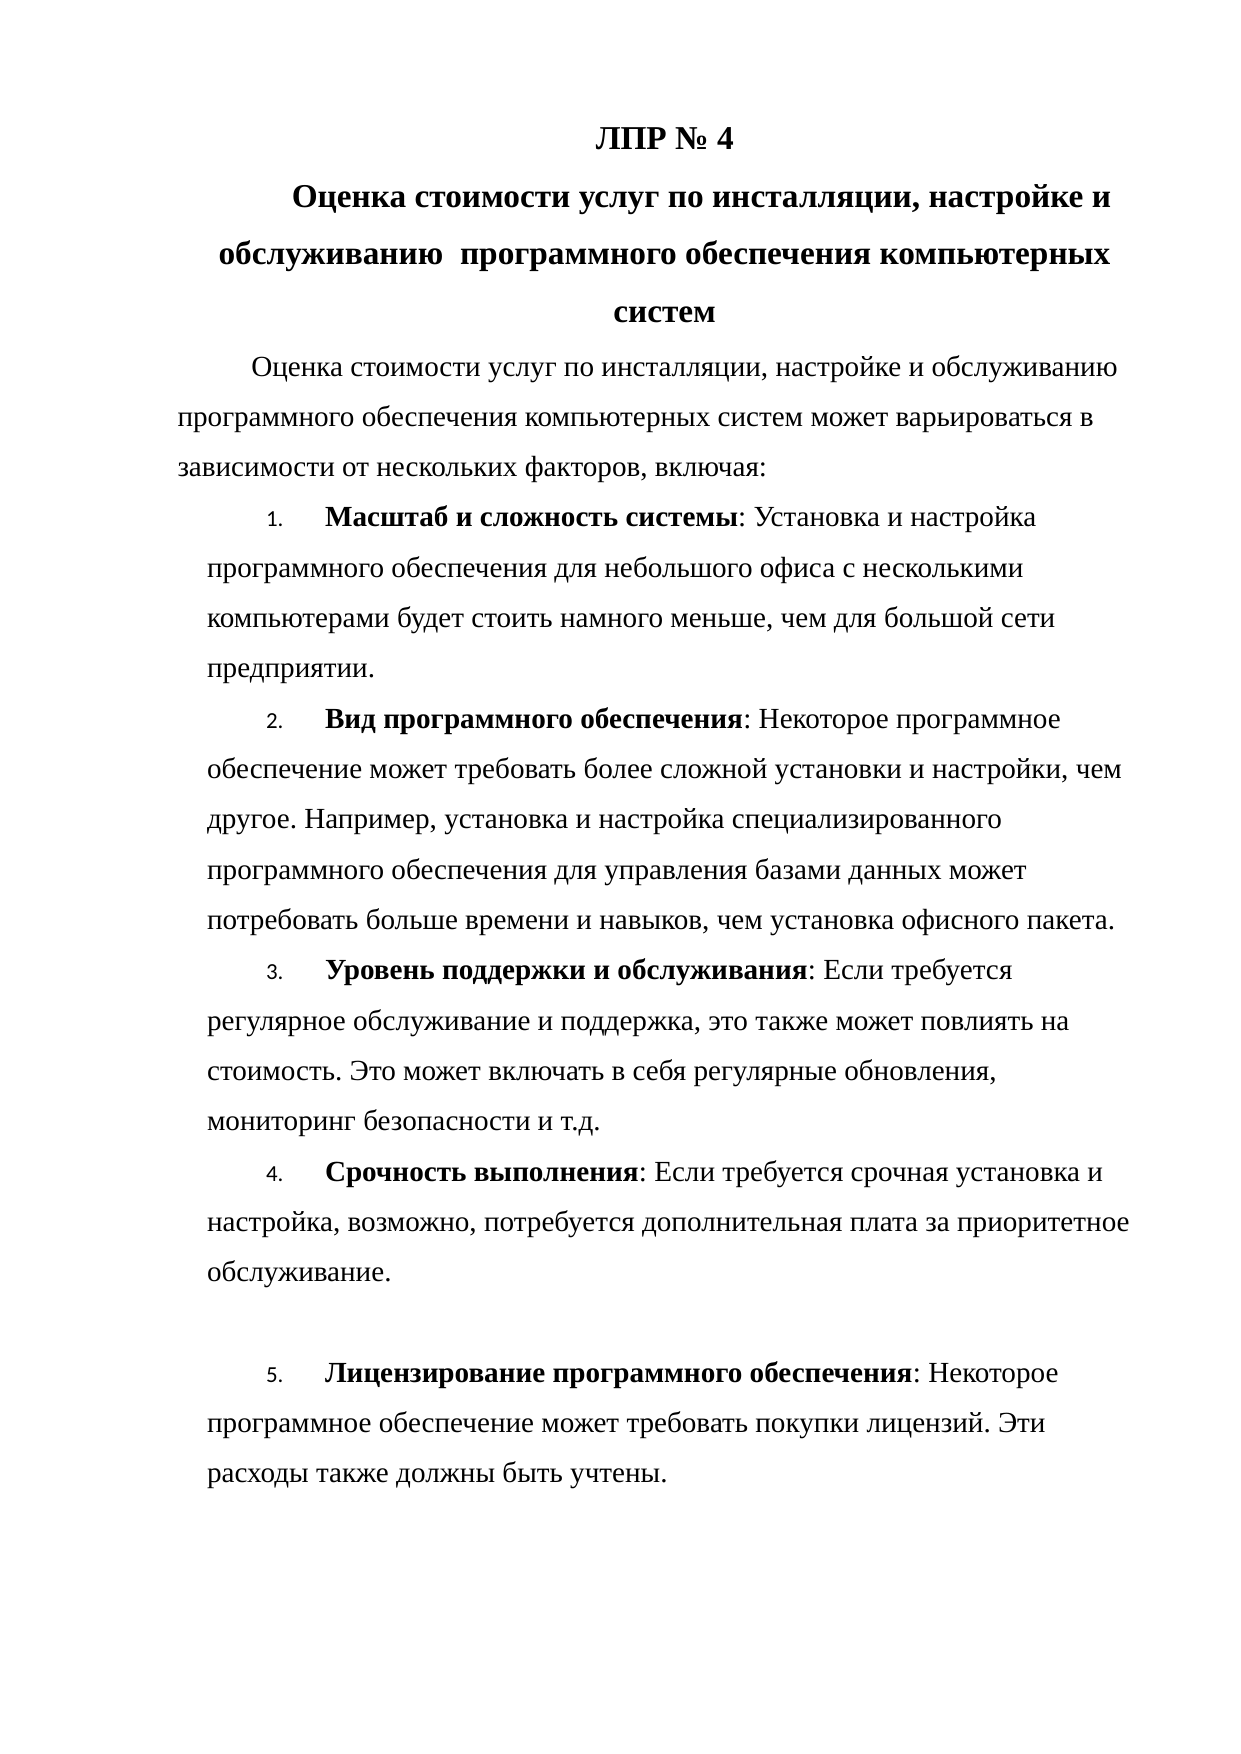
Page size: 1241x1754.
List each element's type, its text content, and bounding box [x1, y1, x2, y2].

list Срочность выполнения: Если требуется срочная установка и настройка, возможно, потребуется дополнительная плата за приоритетное обслуживание. [207, 1154, 1152, 1288]
text ЛПР № 4 [177, 118, 1152, 156]
list Вид программного обеспечения: Некоторое программное обеспечение может требовать более сложной установки и настройки, чем другое. Например, установка и настройка специализированного программного обеспечения для управления базами данных может потребовать больше времени и навыков, чем установка офисного пакета. [207, 701, 1152, 936]
list Лицензирование программного обеспечения: Некоторое программное обеспечение может требовать покупки лицензий. Эти расходы также должны быть учтены. [207, 1355, 1152, 1489]
text Оценка стоимости услуг по инсталляции, настройке и обслуживанию программного обеспечения компьютерных систем [177, 176, 1152, 329]
text Оценка стоимости услуг по инсталляции, настройке и обслуживанию программного обеспечения компьютерных систем может варьироваться в зависимости от нескольких факторов, включая: [177, 349, 1152, 483]
list Масштаб и сложность системы: Установка и настройка программного обеспечения для небольшого офиса с несколькими компьютерами будет стоить намного меньше, чем для большой сети предприятии. [207, 499, 1152, 684]
list Уровень поддержки и обслуживания: Если требуется регулярное обслуживание и поддержка, это также может повлиять на стоимость. Это может включать в себя регулярные обновления, мониторинг безопасности и т.д. [207, 952, 1152, 1137]
